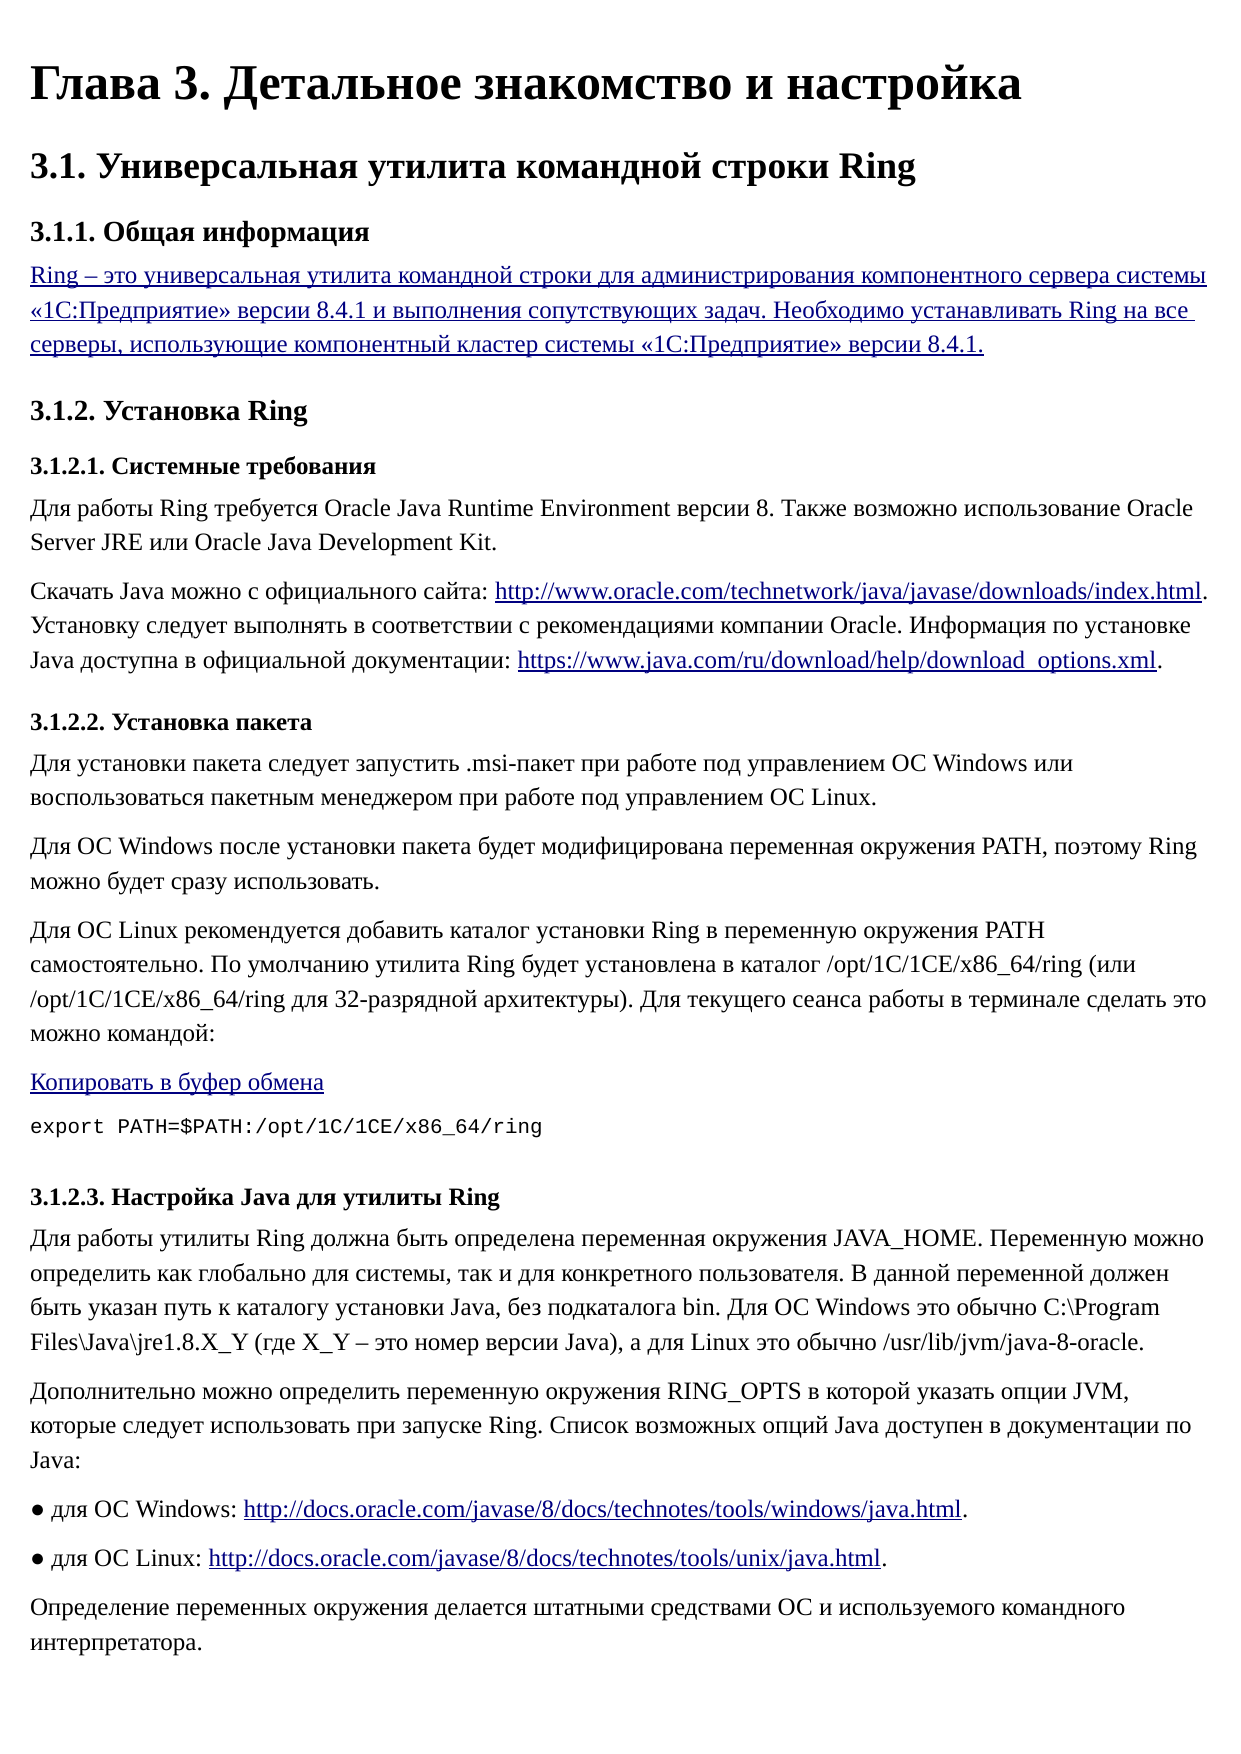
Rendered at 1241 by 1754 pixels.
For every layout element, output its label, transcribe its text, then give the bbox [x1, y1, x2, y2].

text ● для ОС Windows: http://docs.oracle.com/javase/8/docs/technotes/tools/windows/java.html. [30, 1494, 1211, 1523]
text Для установки пакета следует запустить .msi-пакет при работе под управлением ОС Windows или воспользоваться пакетным менеджером при работе под управлением ОС Linux. [30, 748, 1211, 811]
text Копировать в буфер обмена [30, 1067, 1211, 1096]
subtitle 3.1.2.1. Системные требования [30, 451, 1211, 480]
subtitle 3.1.2.2. Установка пакета [30, 707, 1211, 735]
subtitle 3.1.1. Общая информация [30, 214, 1211, 248]
text Дополнительно можно определить переменную окружения RING_OPTS в которой указать опции JVM, которые следует использовать при запуске Ring. Список возможных опций Java доступен в документации по Java: [30, 1376, 1211, 1474]
text Скачать Java можно с официального сайта: http://www.oracle.com/technetwork/java/javase/downloads/index.html. Установку следует выполнять в соответствии с рекомендациями компании Oracle. Информация по установке Java доступна в официальной документации: https://www.java.com/ru/download/help/download_options.xml. [30, 576, 1211, 674]
text Для ОС Linux рекомендуется добавить каталог установки Ring в переменную окружения PATH самостоятельно. По умолчанию утилита Ring будет установлена в каталог /opt/1C/1CE/x86_64/ring (или /opt/1C/1CE/x86_64/ring для 32-разрядной архитектуры). Для текущего сеанса работы в терминале сделать это можно командой: [30, 915, 1211, 1047]
subtitle 3.1.2. Установка Ring [30, 393, 1211, 426]
text Определение переменных окружения делается штатными средствами ОС и используемого командного интерпретатора. [30, 1592, 1211, 1655]
subtitle 3.1.2.3. Настройка Java для утилиты Ring [30, 1182, 1211, 1211]
text ● для ОС Linux: http://docs.oracle.com/javase/8/docs/technotes/tools/unix/java.html. [30, 1543, 1211, 1572]
text Для ОС Windows после установки пакета будет модифицирована переменная окружения PATH, поэтому Ring можно будет сразу использовать. [30, 831, 1211, 895]
text Для работы утилиты Ring должна быть определена переменная окружения JAVA_HOME. Переменную можно определить как глобально для системы, так и для конкретного пользователя. В данной переменной должен быть указан путь к каталогу установки Java, без подкаталога bin. Для ОС Windows это обычно C:\Program Files\Java\jre1.8.X_Y (где X_Y – это номер версии Java), а для Linux это обычно /usr/lib/jvm/java-8-oracle. [30, 1223, 1211, 1356]
text export PATH=$PATH:/opt/1C/1CE/x86_64/ring [30, 1117, 1211, 1140]
text Для работы Ring требуется Oracle Java Runtime Environment версии 8. Также возможно использование Oracle Server JRE или Oracle Java Development Kit. [30, 493, 1211, 556]
text Ring – это универсальная утилита командной строки для администрирования компонентного сервера системы «1С:Предприятие» версии 8.4.1 и выполнения сопутствующих задач. Необходимо устанавливать Ring на все серверы, использующие компонентный кластер системы «1С:Предприятие» версии 8.4.1. [30, 260, 1211, 358]
subtitle 3.1. Универсальная утилита командной строки Ring [30, 144, 1211, 187]
subtitle Глава 3. Детальное знакомство и настройка [30, 53, 1211, 111]
